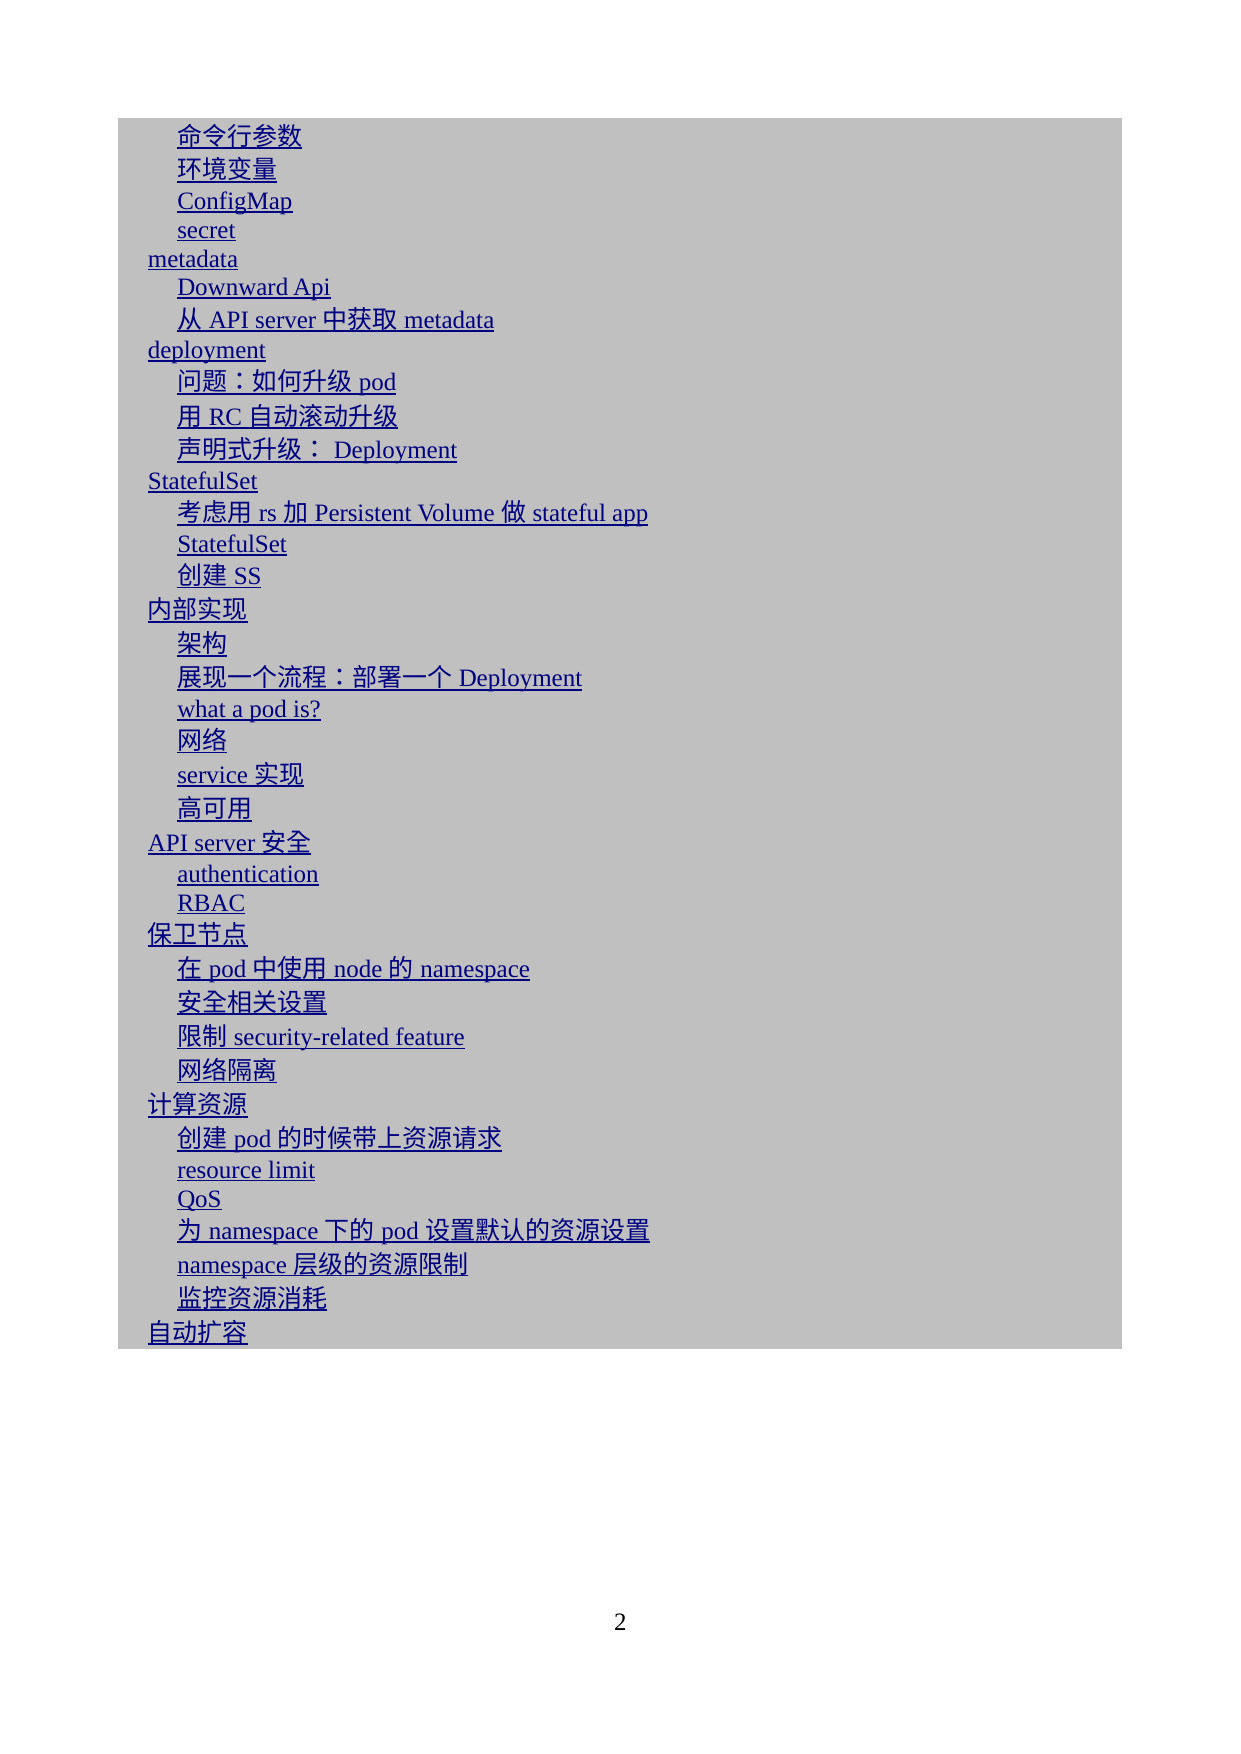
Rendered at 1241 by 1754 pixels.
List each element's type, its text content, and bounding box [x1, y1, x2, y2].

text 从 API server 中获取 metadata [177, 301, 1122, 335]
text 在 pod 中使用 node 的 namespace [177, 951, 1122, 985]
text ConfigMap [177, 186, 1122, 215]
text 限制 security-related feature [177, 1019, 1122, 1053]
text QoS [177, 1184, 1122, 1212]
text 声明式升级： Deployment [177, 432, 1122, 466]
text 创建 SS [177, 558, 1122, 592]
text resource limit [177, 1155, 1122, 1184]
text authentication [177, 859, 1122, 888]
text 保卫节点 [148, 917, 1122, 951]
text what a pod is? [177, 694, 1122, 723]
text StatefulSet [177, 529, 1122, 558]
text secret [177, 215, 1122, 244]
text 命令行参数 [177, 118, 1122, 152]
text Downward Api [177, 272, 1122, 301]
text 监控资源消耗 [177, 1281, 1122, 1315]
text 创建 pod 的时候带上资源请求 [177, 1121, 1122, 1155]
text deployment [148, 335, 1122, 364]
text 内部实现 [148, 592, 1122, 626]
text 架构 [177, 626, 1122, 660]
text API server 安全 [148, 825, 1122, 859]
text namespace 层级的资源限制 [177, 1247, 1122, 1281]
text RBAC [177, 888, 1122, 917]
text 网络 [177, 723, 1122, 757]
text metadata [148, 244, 1122, 272]
text 计算资源 [148, 1087, 1122, 1121]
text 为 namespace 下的 pod 设置默认的资源设置 [177, 1212, 1122, 1247]
text service 实现 [177, 757, 1122, 791]
text StatefulSet [148, 466, 1122, 495]
text 高可用 [177, 791, 1122, 825]
text 自动扩容 [148, 1315, 1122, 1349]
text 考虑用 rs 加 Persistent Volume 做 stateful app [177, 495, 1122, 529]
text 环境变量 [177, 152, 1122, 186]
text 展现一个流程：部署一个 Deployment [177, 660, 1122, 694]
text 问题：如何升级 pod [177, 364, 1122, 398]
text 网络隔离 [177, 1053, 1122, 1087]
text 安全相关设置 [177, 985, 1122, 1019]
text 用 RC 自动滚动升级 [177, 398, 1122, 432]
